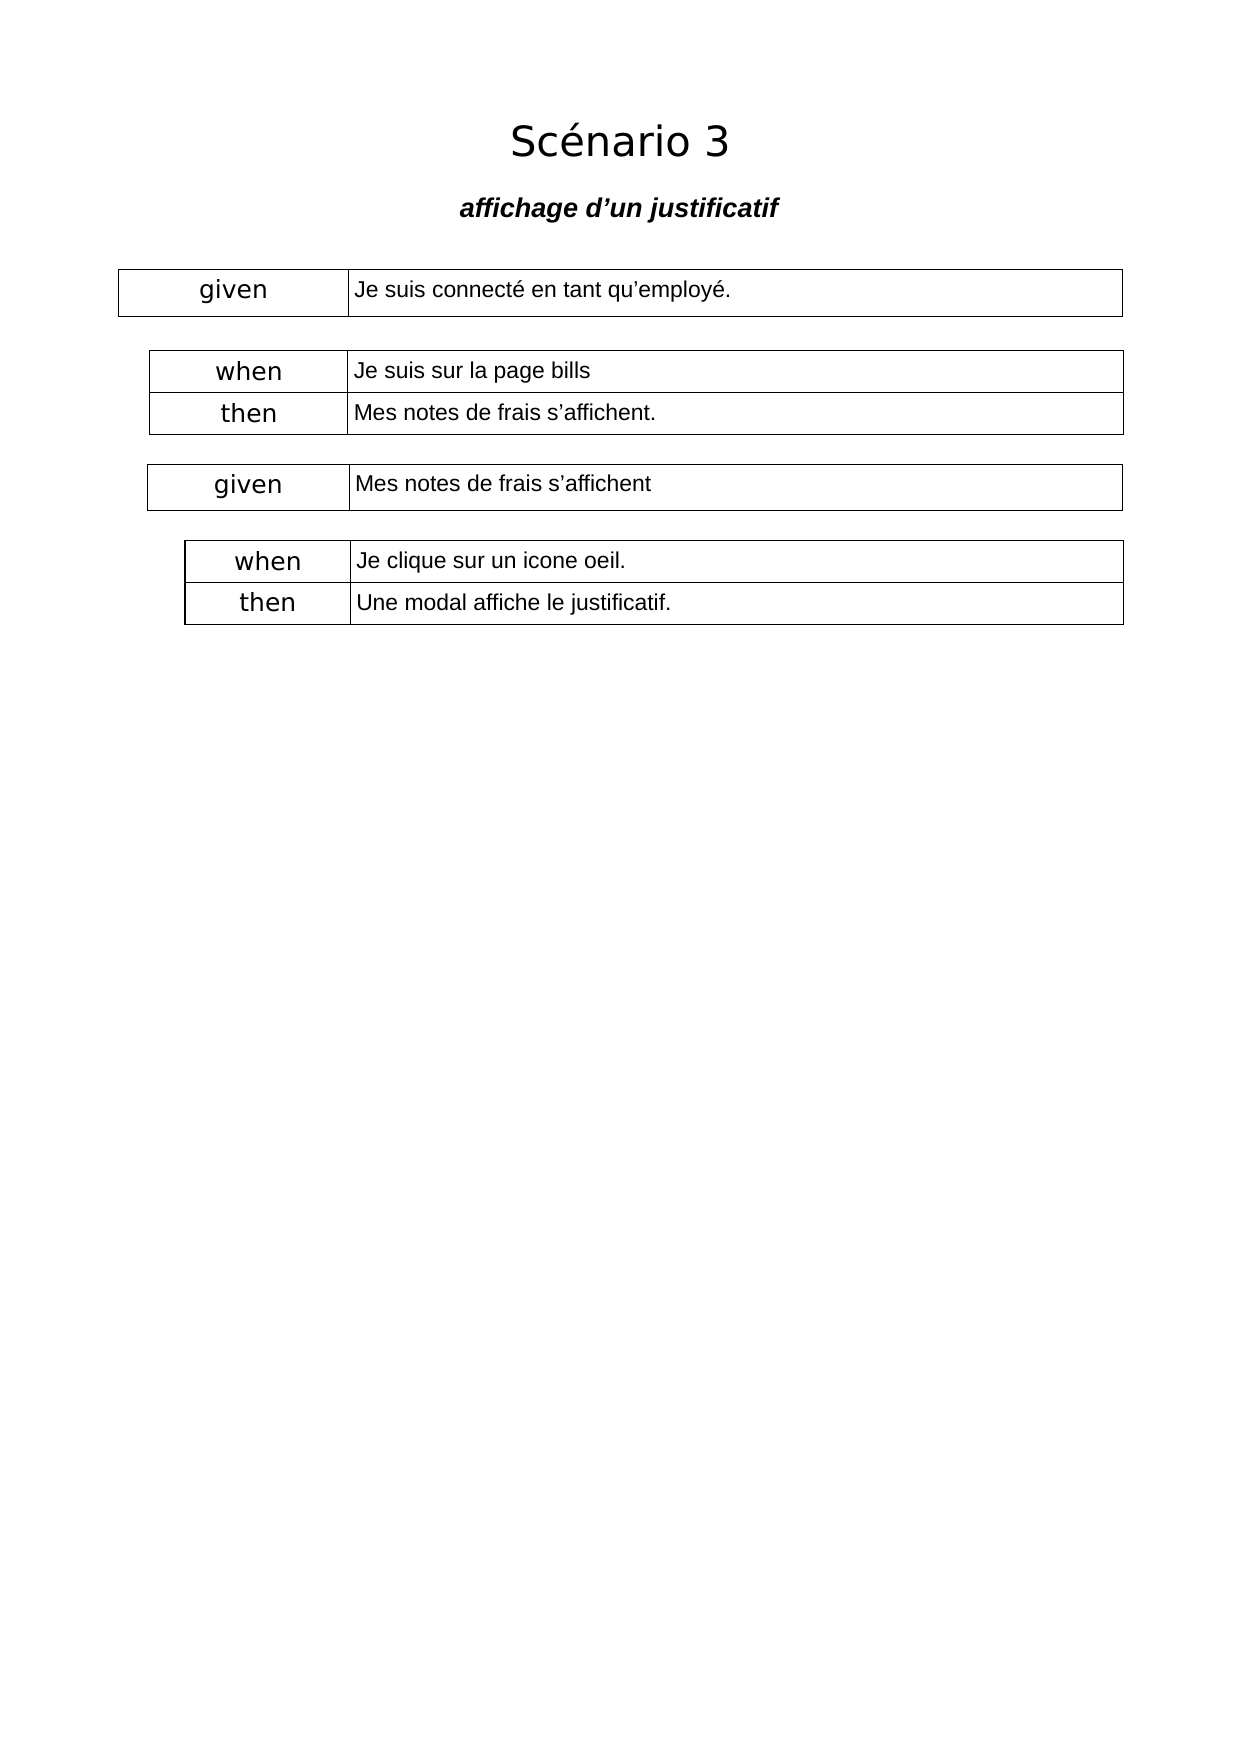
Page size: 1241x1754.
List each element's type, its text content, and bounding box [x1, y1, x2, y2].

table_header when [186, 541, 350, 582]
table_cell then [150, 393, 347, 434]
table_header Mes notes de frais s’affichent [350, 465, 1122, 510]
subtitle Scénario 3 [118, 118, 1122, 167]
table_header given [119, 270, 348, 316]
table_header Je suis connecté en tant qu’employé. [349, 270, 1122, 316]
table_cell then [186, 583, 350, 623]
subtitle affichage d’un justificatif [118, 192, 1122, 223]
table_cell Une modal affiche le justificatif. [351, 583, 1123, 623]
table_cell Mes notes de frais s’affichent. [348, 393, 1123, 434]
table_header Je clique sur un icone oeil. [351, 541, 1123, 582]
table_header given [148, 465, 349, 510]
table_header when [150, 351, 347, 392]
table_header Je suis sur la page bills [348, 351, 1123, 392]
